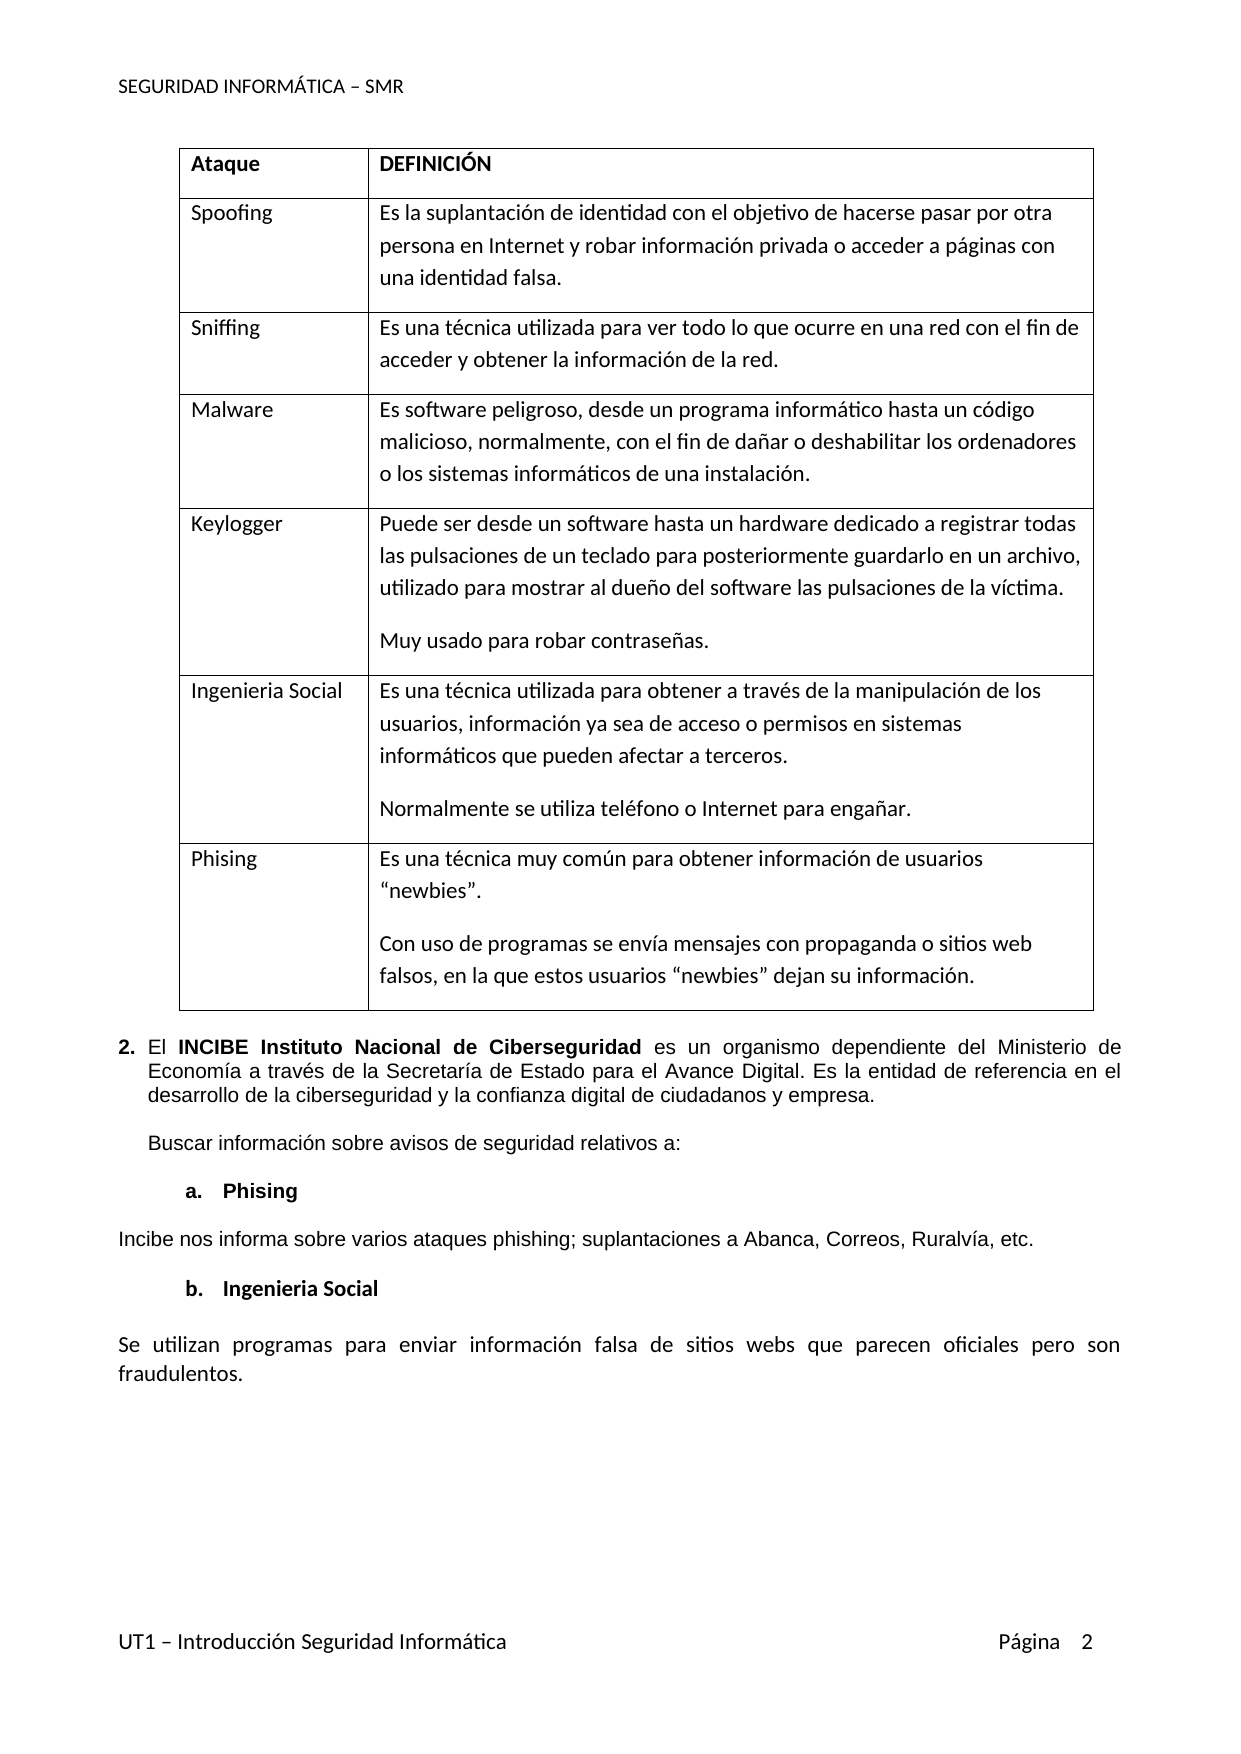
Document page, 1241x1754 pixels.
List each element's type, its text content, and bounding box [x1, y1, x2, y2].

text Incibe nos informa sobre varios ataques phishing; suplantaciones a Abanca, Correos, Ruralvía, etc. [118, 1227, 1122, 1251]
table_cell Malware [180, 395, 368, 508]
list El INCIBE Instituto Nacional de Ciberseguridad es un organismo dependiente del Ministerio de Economía a través de la Secretaría de Estado para el Avance Digital. Es la entidad de referencia en el desarrollo de la ciberseguridad y la confianza digital de ciudadanos y empresa. [118, 1035, 1122, 1107]
table_cell Ingenieria Social [180, 676, 368, 843]
table_cell Puede ser desde un software hasta un hardware dedicado a registrar todas las pulsaciones de un teclado para posteriormente guardarlo en un archivo, utilizado para mostrar al dueño del software las pulsaciones de la víctima. Muy usado para robar contraseñas. [369, 509, 1093, 675]
text Buscar información sobre avisos de seguridad relativos a: [148, 1131, 1122, 1155]
text Se utilizan programas para enviar información falsa de sitios webs que parecen oficiales pero son fraudulentos. [118, 1331, 1122, 1387]
table_cell Spoofing [180, 199, 368, 312]
table_cell Es la suplantación de identidad con el objetivo de hacerse pasar por otra persona en Internet y robar información privada o acceder a páginas con una identidad falsa. [369, 199, 1093, 312]
list Ingenieria Social [185, 1274, 1122, 1303]
table_cell Phising [180, 844, 368, 1010]
table_cell Es una técnica muy común para obtener información de usuarios “newbies”. Con uso de programas se envía mensajes con propaganda o sitios web falsos, en la que estos usuarios “newbies” dejan su información. [369, 844, 1093, 1010]
table_cell Es una técnica utilizada para obtener a través de la manipulación de los usuarios, información ya sea de acceso o permisos en sistemas informáticos que pueden afectar a terceros. Normalmente se utiliza teléfono o Internet para engañar. [369, 676, 1093, 843]
table_cell Es una técnica utilizada para ver todo lo que ocurre en una red con el fin de acceder y obtener la información de la red. [369, 313, 1093, 394]
list Phising [185, 1179, 1122, 1203]
table_cell Sniffing [180, 313, 368, 394]
table_cell Es software peligroso, desde un programa informático hasta un código malicioso, normalmente, con el fin de dañar o deshabilitar los ordenadores o los sistemas informáticos de una instalación. [369, 395, 1093, 508]
table_header Ataque [180, 149, 368, 197]
table_header DEFINICIÓN [369, 149, 1093, 197]
table_cell Keylogger [180, 509, 368, 675]
